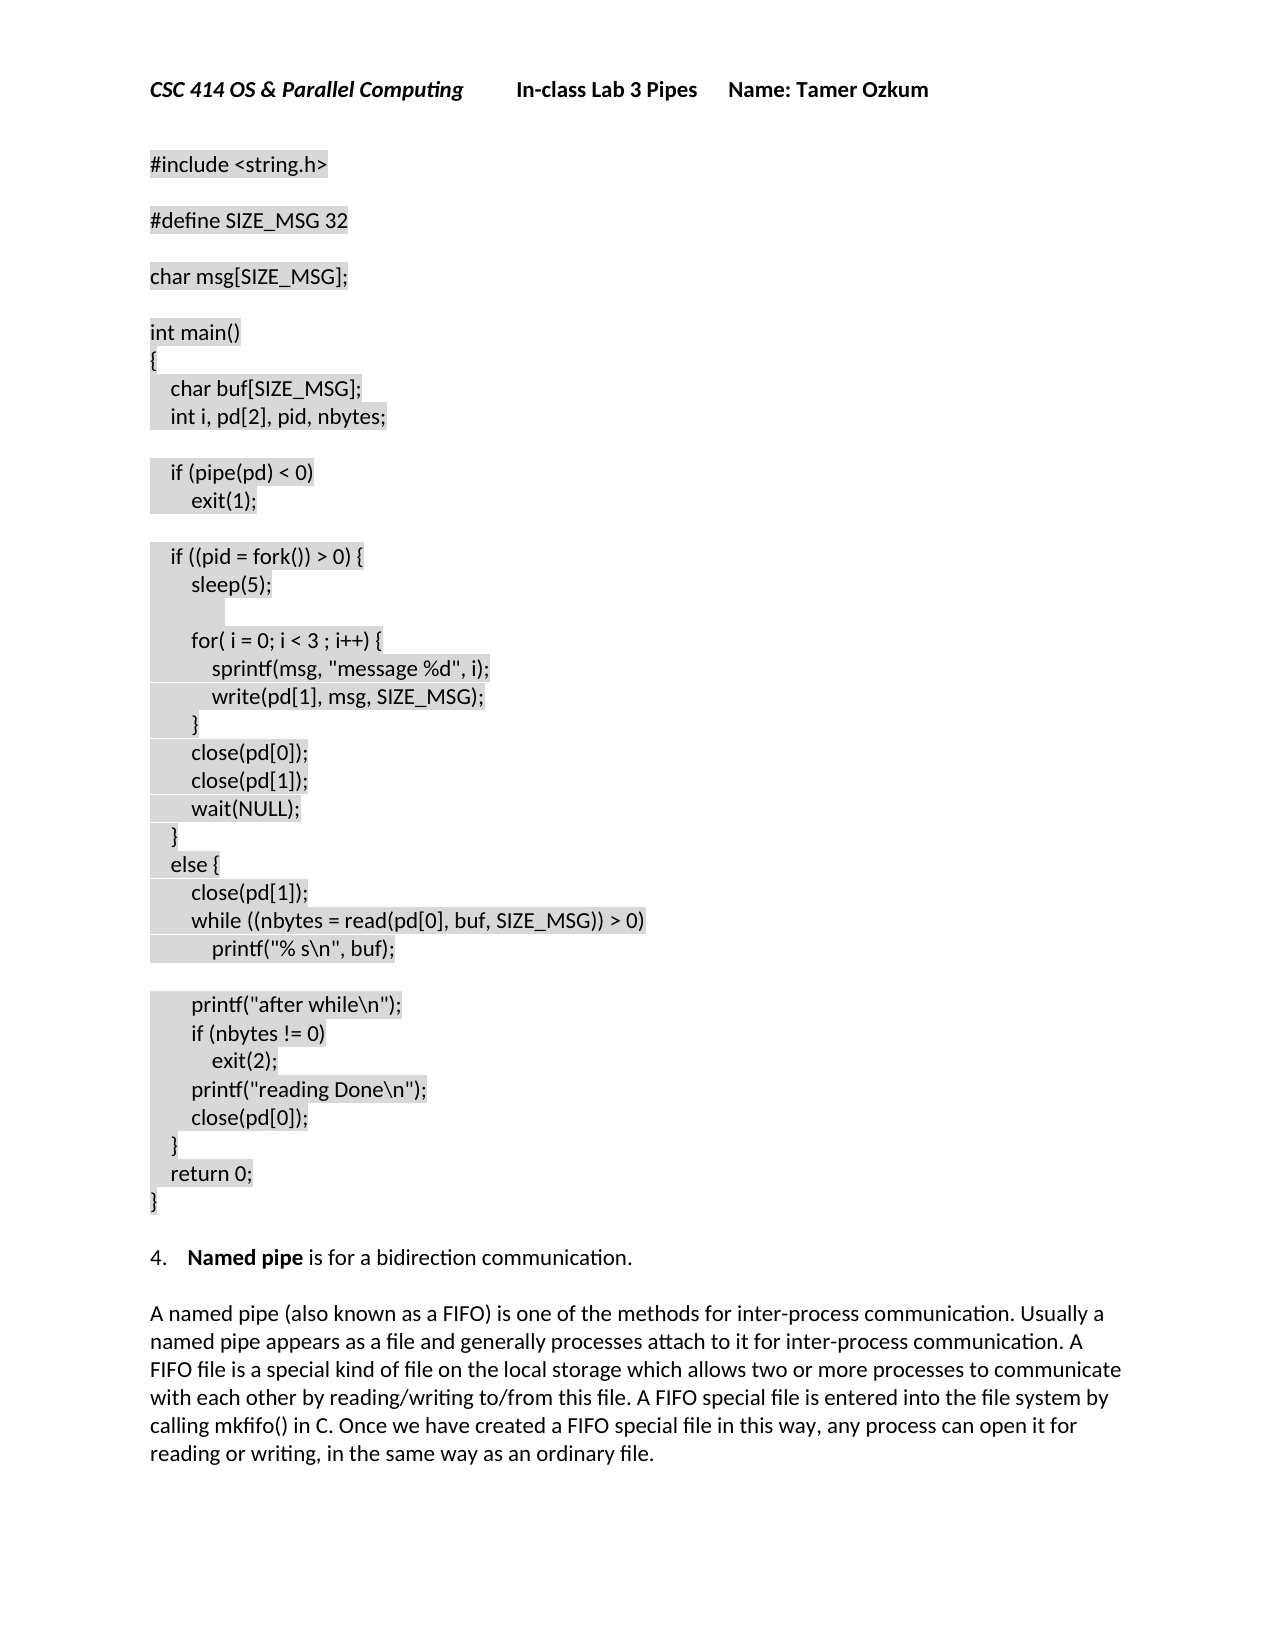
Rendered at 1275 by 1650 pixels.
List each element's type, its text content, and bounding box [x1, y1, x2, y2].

text sleep(5); [150, 570, 1125, 598]
text close(pd[1]); [150, 766, 1125, 794]
text sprintf(msg, "message %d", i); [150, 654, 1125, 682]
text close(pd[0]); [150, 1103, 1125, 1131]
text while ((nbytes = read(pd[0], buf, SIZE_MSG)) > 0) [150, 907, 1125, 934]
text return 0; [150, 1159, 1125, 1187]
text if (pipe(pd) < 0) [150, 458, 1125, 486]
text char msg[SIZE_MSG]; [150, 262, 1125, 290]
text int main() [150, 318, 1125, 346]
text printf("reading Done\n"); [150, 1075, 1125, 1103]
text printf("after while\n"); [150, 991, 1125, 1019]
text #include <string.h> [150, 150, 1125, 178]
list Named pipe is for a bidirection communication. [150, 1243, 1125, 1271]
text exit(1); [150, 486, 1125, 514]
text else { [150, 851, 1125, 878]
text exit(2); [150, 1047, 1125, 1075]
text int i, pd[2], pid, nbytes; [150, 402, 1125, 430]
text if ((pid = fork()) > 0) { [150, 542, 1125, 570]
list A named pipe (also known as a FIFO) is one of the methods for inter-process communication. Usually a named pipe appears as a file and generally processes attach to it for inter-process communication. A FIFO file is a special kind of file on the local storage which allows two or more processes to communicate with each other by reading/writing to/from this file. A FIFO special file is entered into the file system by calling mkfifo() in C. Once we have created a FIFO special file in this way, any process can open it for reading or writing, in the same way as an ordinary file. [150, 1299, 1125, 1467]
text if (nbytes != 0) [150, 1019, 1125, 1047]
text #define SIZE_MSG 32 [150, 206, 1125, 234]
text char buf[SIZE_MSG]; [150, 374, 1125, 402]
text close(pd[1]); [150, 878, 1125, 907]
text } [150, 1131, 1125, 1159]
text wait(NULL); [150, 794, 1125, 822]
text write(pd[1], msg, SIZE_MSG); [150, 682, 1125, 710]
text { [150, 346, 1125, 374]
text } [150, 1187, 1125, 1215]
text } [150, 710, 1125, 738]
text } [150, 822, 1125, 851]
text printf("% s\n", buf); [150, 934, 1125, 963]
text close(pd[0]); [150, 738, 1125, 766]
text for( i = 0; i < 3 ; i++) { [150, 626, 1125, 654]
